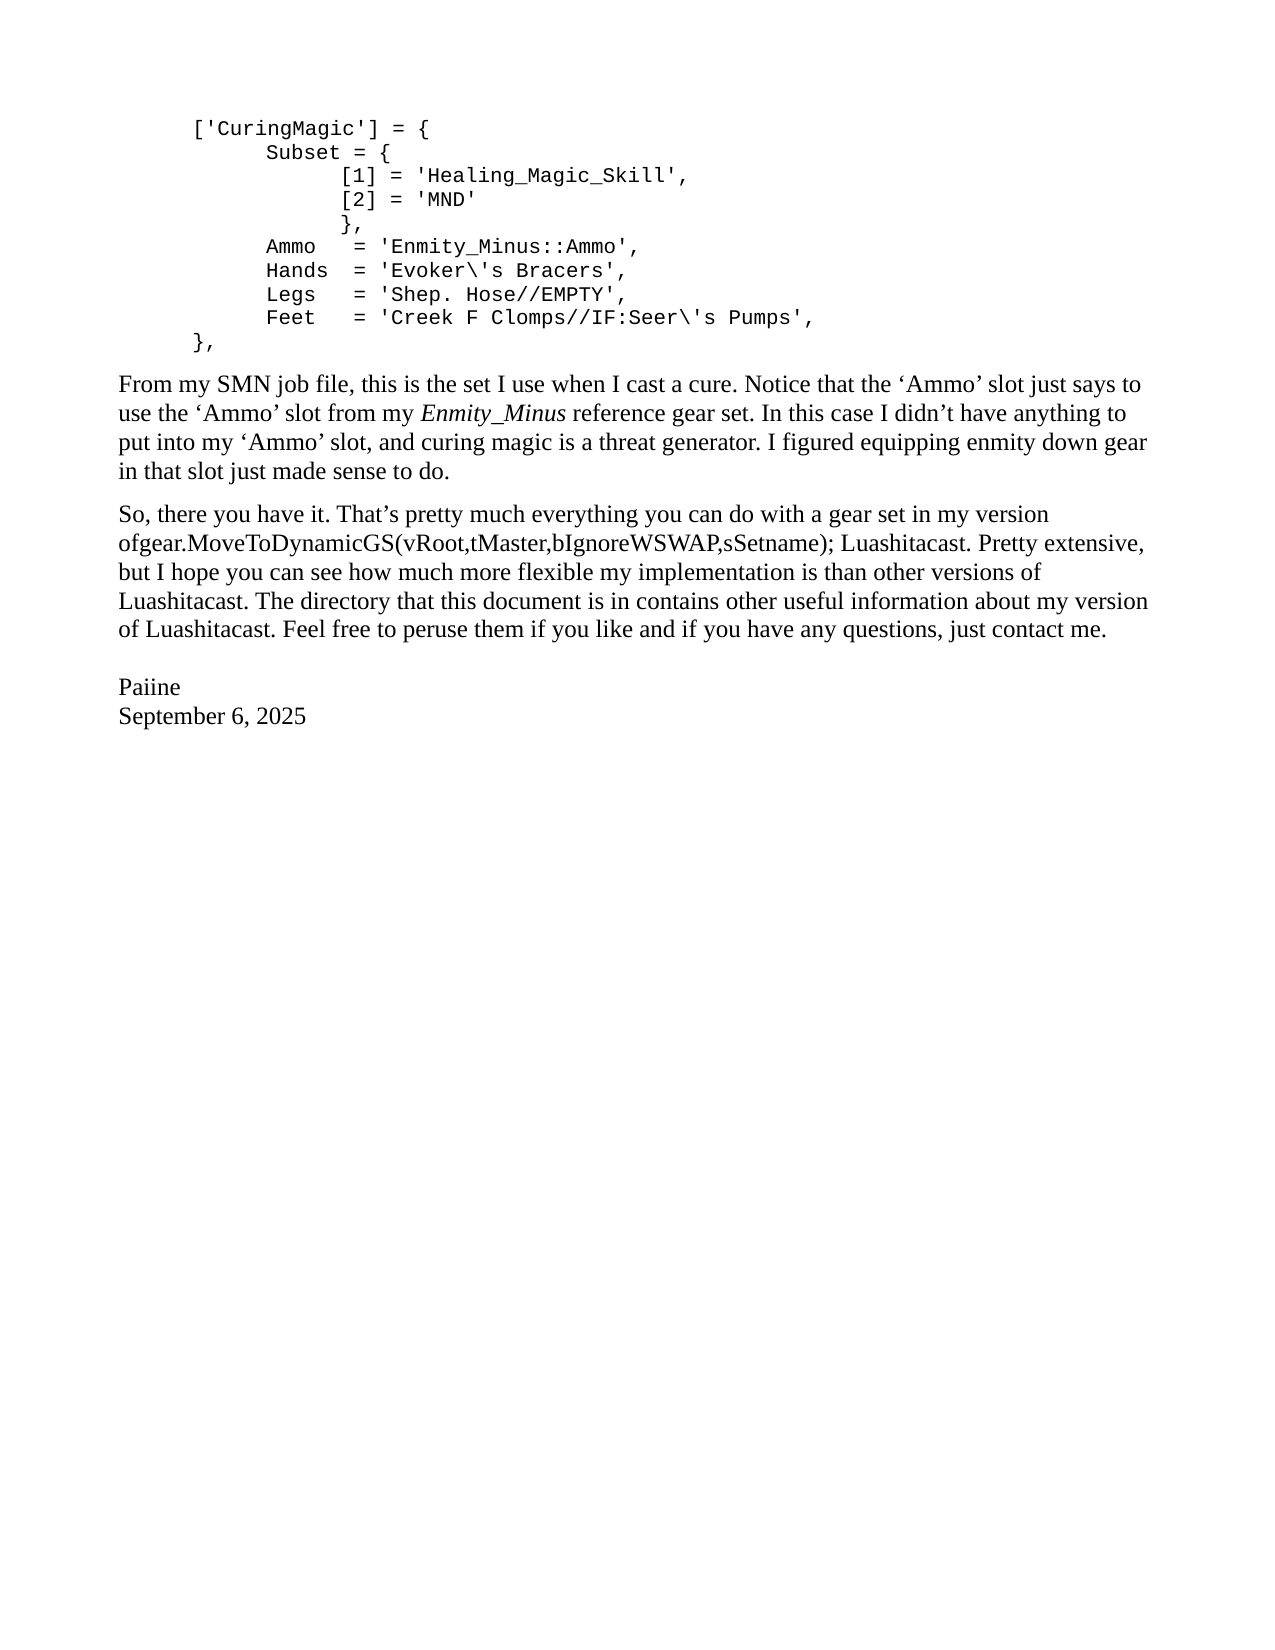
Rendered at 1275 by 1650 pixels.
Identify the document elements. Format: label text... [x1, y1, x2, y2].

text Paiine [118, 672, 1157, 701]
text Subset = { [118, 142, 1157, 165]
text [2] = 'MND' [118, 189, 1157, 213]
text From my SMN job file, this is the set I use when I cast a cure. Notice that the ‘Ammo’ slot just says to use the ‘Ammo’ slot from my Enmity_Minus reference gear set. In this case I didn’t have anything to put into my ‘Ammo’ slot, and curing magic is a threat generator. I figured equipping enmity down gear in that slot just made sense to do. [118, 369, 1157, 484]
text [1] = 'Healing_Magic_Skill', [118, 165, 1157, 189]
text Feet = 'Creek F Clomps//IF:Seer\'s Pumps', [118, 307, 1157, 331]
text So, there you have it. That’s pretty much everything you can do with a gear set in my version ofgear.MoveToDynamicGS(vRoot,tMaster,bIgnoreWSWAP,sSetname); Luashitacast. Pretty extensive, but I hope you can see how much more flexible my implementation is than other versions of Luashitacast. The directory that this document is in contains other useful information about my version of Luashitacast. Feel free to peruse them if you like and if you have any questions, just contact me. [118, 499, 1157, 643]
text Hands = 'Evoker\'s Bracers', [118, 260, 1157, 284]
text ['CuringMagic'] = { [118, 118, 1157, 142]
text Ammo = 'Enmity_Minus::Ammo', [118, 236, 1157, 260]
text September 6, 2025 [118, 701, 1157, 729]
text Legs = 'Shep. Hose//EMPTY', [118, 284, 1157, 307]
text }, [118, 213, 1157, 236]
text }, [118, 331, 1157, 354]
